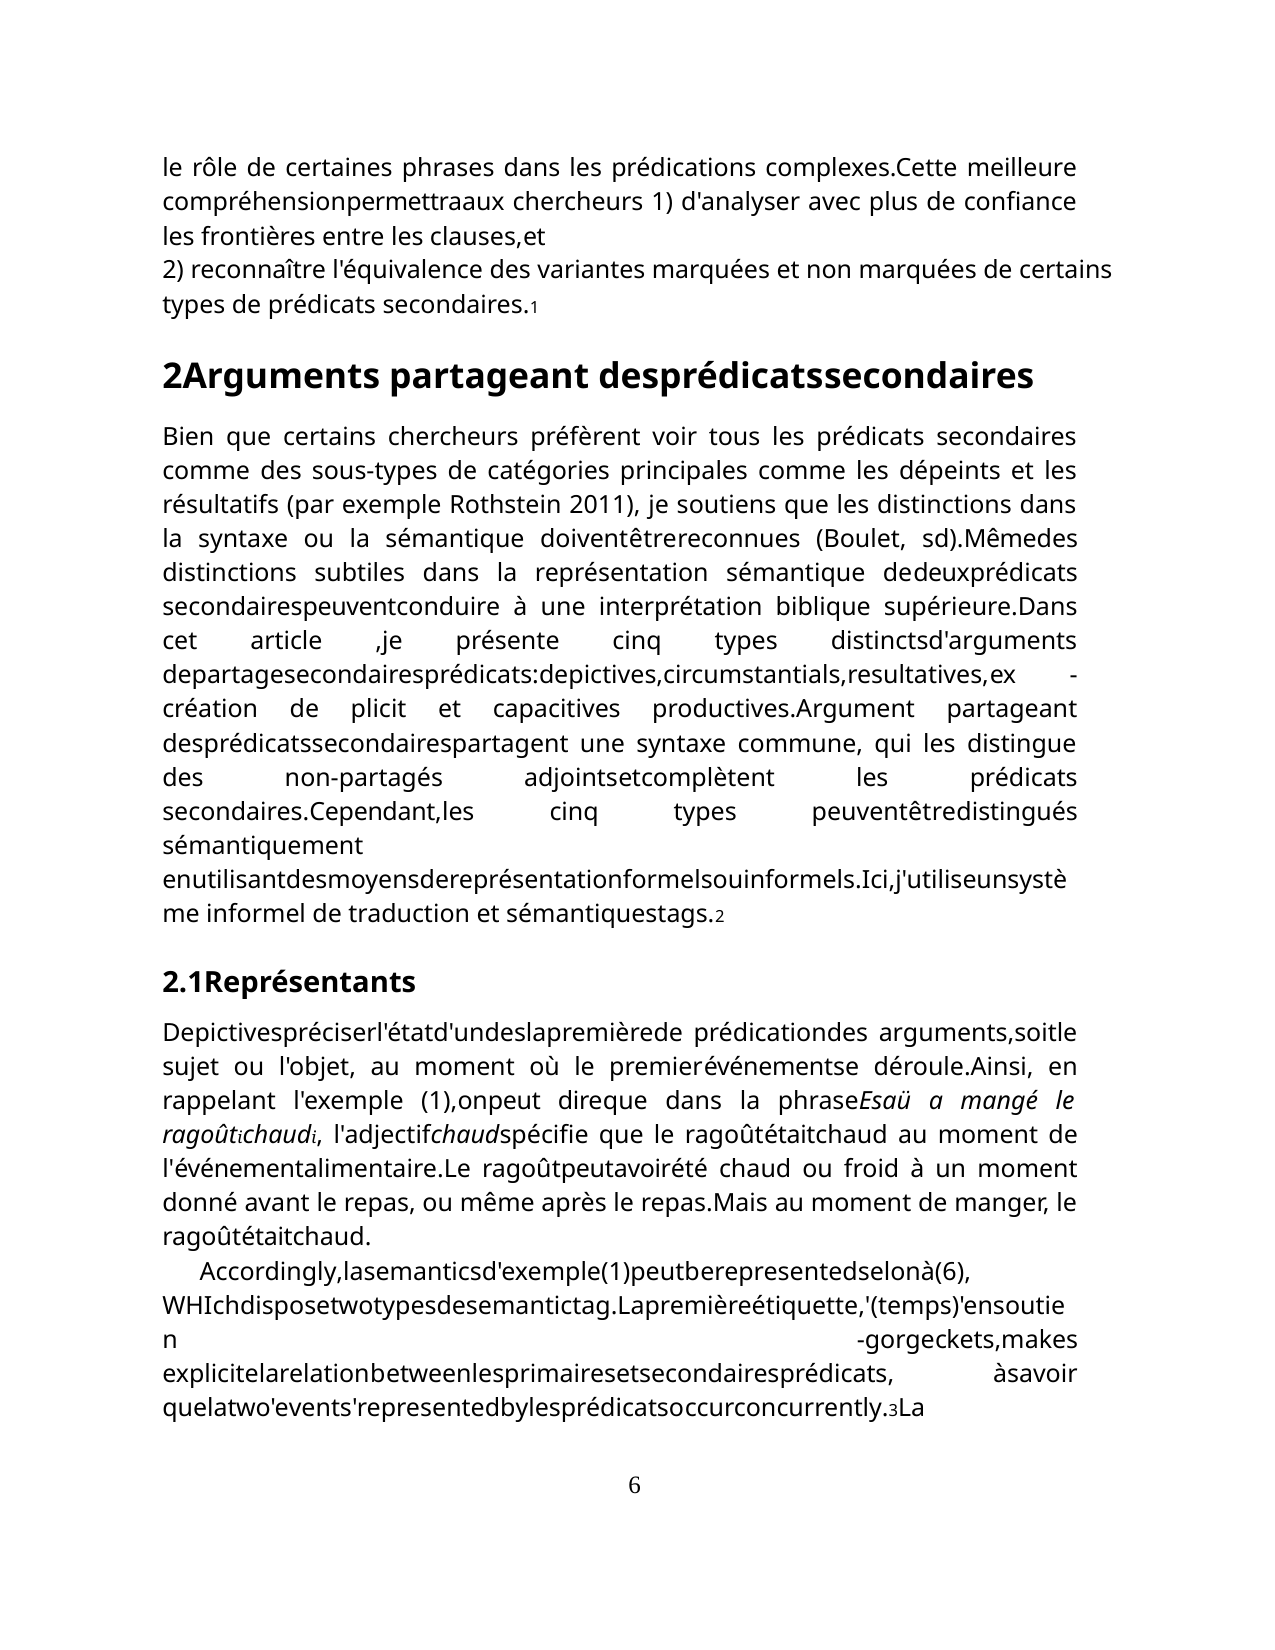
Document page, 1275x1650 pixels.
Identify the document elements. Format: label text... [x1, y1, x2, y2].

text 2Arguments partageant desprédicatssecondaires [162, 350, 1125, 398]
text Bien que certains chercheurs préfèrent voir tous les prédicats secondaires comme des sous-types de catégories principales comme les dépeints et les résultatifs (par exemple Rothstein 2011), je soutiens que les distinctions dans la syntaxe ou la sémantique doiventêtrereconnues (Boulet, sd).Mêmedes distinctions subtiles dans la représentation sémantique dedeuxprédicats secondairespeuventconduire à une interprétation biblique supérieure.Dans cet article ,je présente cinq types distinctsd'arguments departagesecondairesprédicats:depictives,circumstantials,resultatives,ex -création de plicit et capacitives productives.Argument partageant desprédicatssecondairespartagent une syntaxe commune, qui les distingue des non-partagés adjointsetcomplètent les prédicats secondaires.Cependant,les cinq types peuventêtredistingués sémantiquement enutilisantdesmoyensdereprésentationformelsouinformels.Ici,j'utiliseunsystème informel de traduction et sémantiquestags.2 [162, 419, 1078, 929]
text le rôle de certaines phrases dans les prédications complexes.Cette meilleure compréhensionpermettraaux chercheurs 1) d'analyser avec plus de confiance les frontières entre les clauses,et [162, 150, 1078, 252]
text 2.1Représentants [162, 961, 1125, 1001]
text Depictivespréciserl'étatd'undeslapremièrede prédicationdes arguments,soitle sujet ou l'objet, au moment où le premierévénementse déroule.Ainsi, en rappelant l'exemple (1),onpeut direque dans la phraseEsaü a mangé le ragoûtichaudi, l'adjectifchaudspécifie que le ragoûtétaitchaud au moment de l'événementalimentaire.Le ragoûtpeutavoirété chaud ou froid à un moment donné avant le repas, ou même après le repas.Mais au moment de manger, le ragoûtétaitchaud. [162, 1014, 1078, 1253]
text Accordingly,lasemanticsd'exemple(1)peutberepresentedselonà(6), WHIchdisposetwotypesdesemantictag.Lapremièreétiquette,'(temps)'ensoutien -gorgeckets,makes explicitelarelationbetweenlesprimairesetsecondairesprédicats, àsavoir quelatwo'events'representedbylesprédicatsoccurconcurrently.3La [162, 1254, 1078, 1424]
text 2) reconnaître l'équivalence des variantes marquées et non marquées de certains types de prédicats secondaires.1 [162, 252, 1125, 320]
